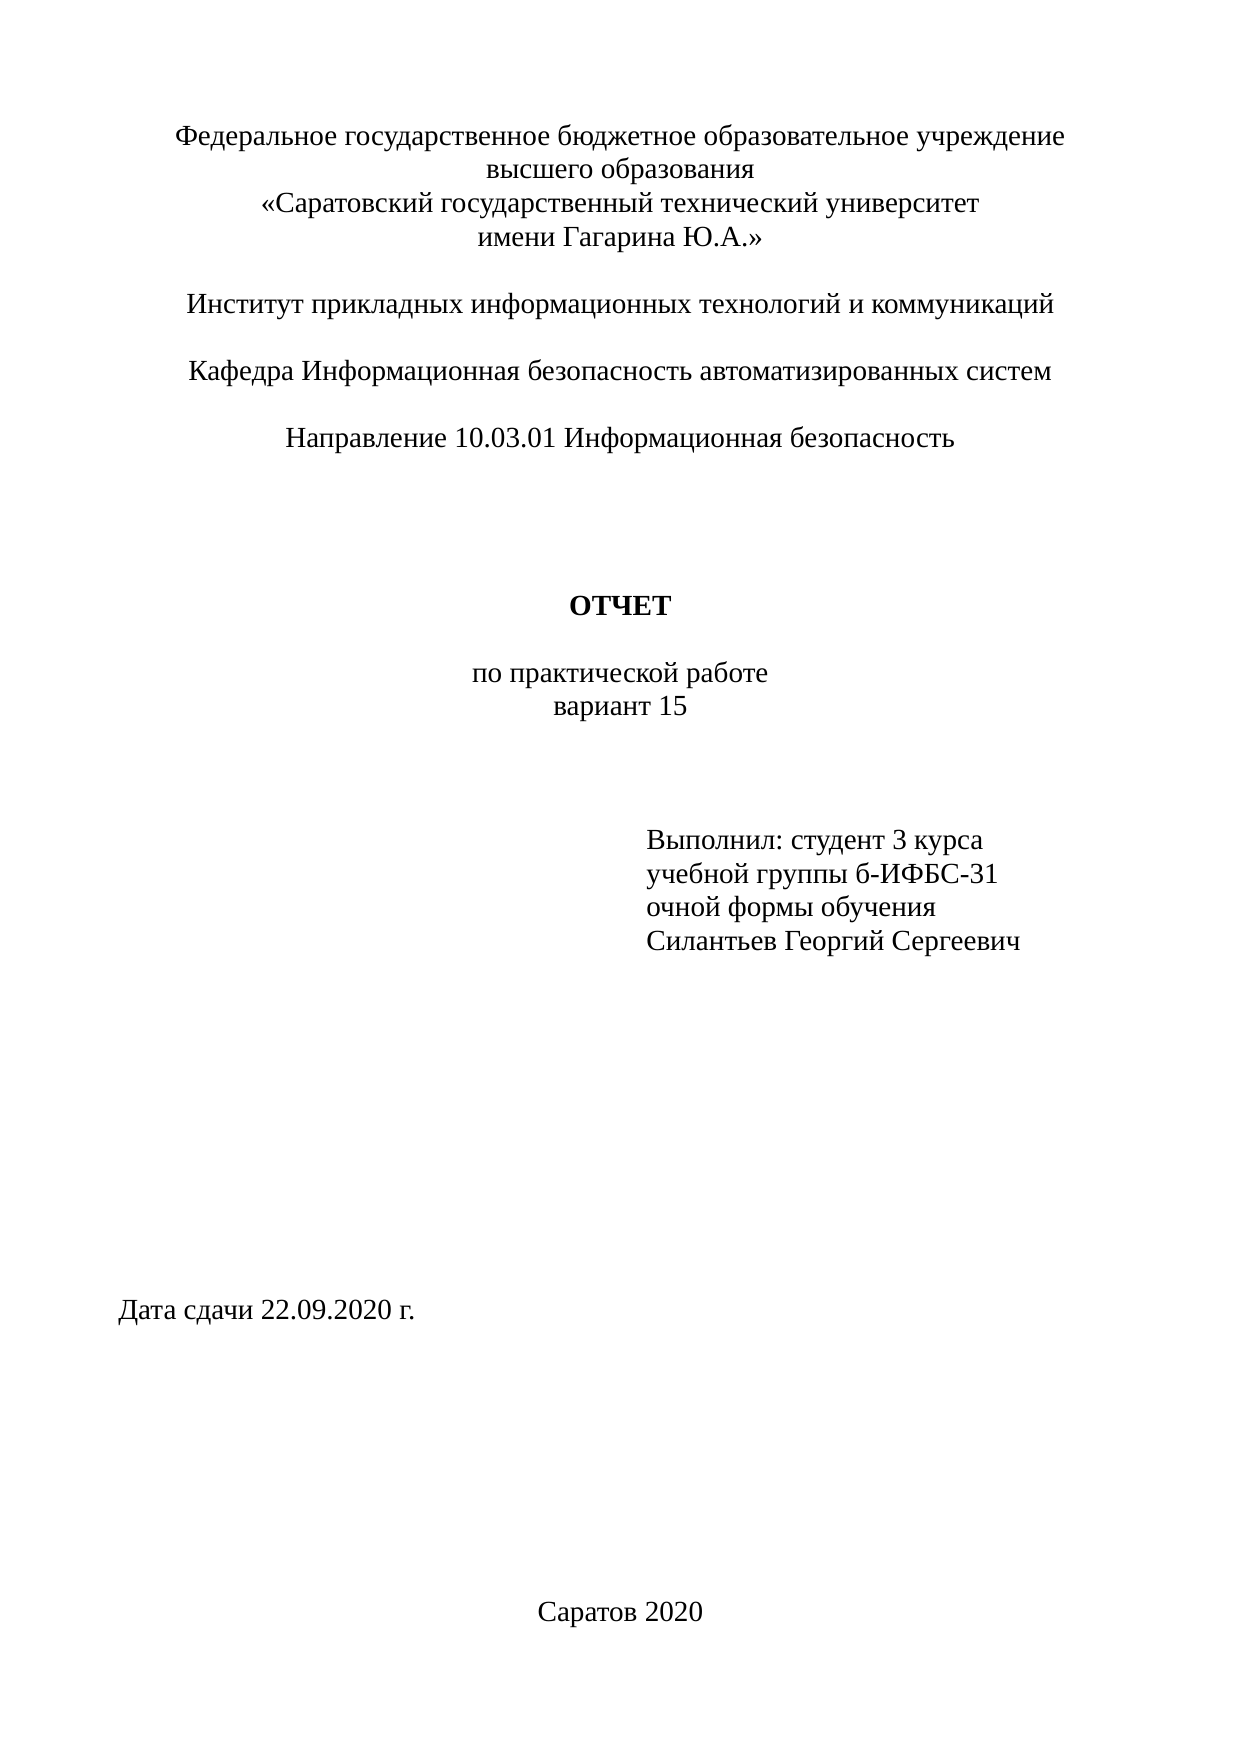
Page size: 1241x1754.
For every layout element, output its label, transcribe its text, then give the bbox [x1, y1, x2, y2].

text Институт прикладных информационных технологий и коммуникаций [118, 286, 1122, 319]
table_header [118, 823, 635, 990]
text высшего образования [118, 152, 1122, 185]
text по практической работе [118, 655, 1122, 688]
text вариант 15 [118, 688, 1122, 722]
text ОТЧЕТ [118, 588, 1122, 621]
text имени Гагарина Ю.А.» [118, 219, 1122, 252]
text Саратов 2020 [118, 1594, 1122, 1627]
text Дата сдачи 22.09.2020 г. [118, 1292, 1122, 1326]
text «Саратовский государственный технический университет [118, 185, 1122, 219]
text Федеральное государственное бюджетное образовательное учреждение [118, 118, 1122, 152]
text Направление 10.03.01 Информационная безопасность [118, 420, 1122, 453]
text Кафедра Информационная безопасность автоматизированных систем [118, 353, 1122, 386]
table_header Выполнил: студент 3 курса учебной группы б-ИФБС-31 очной формы обучения Силантьев Георгий Сергеевич [635, 823, 1122, 990]
